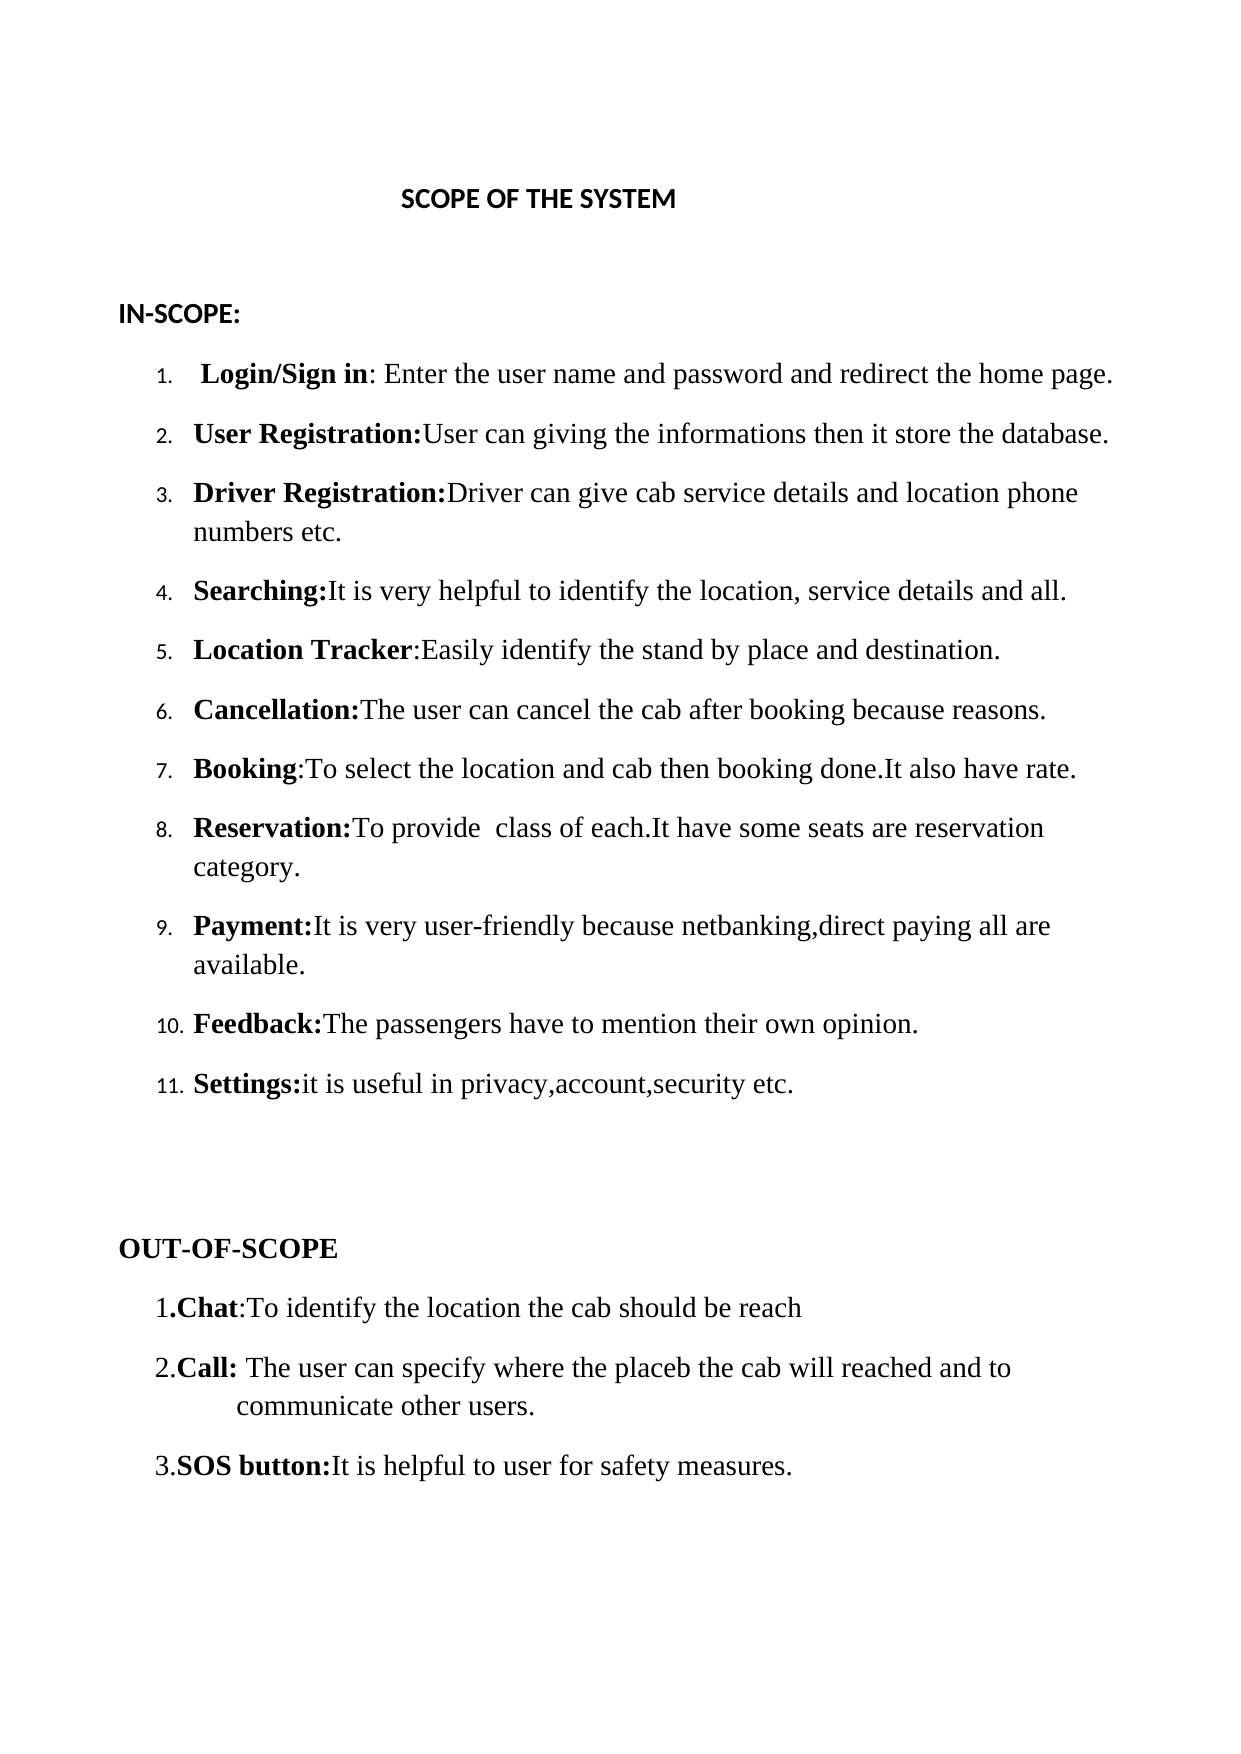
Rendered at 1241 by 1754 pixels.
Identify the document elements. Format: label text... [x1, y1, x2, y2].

list Booking:To select the location and cab then booking done.It also have rate. [156, 751, 1122, 785]
list Reservation:To provide class of each.It have some seats are reservation category. [156, 811, 1122, 883]
list Login/Sign in: Enter the user name and password and redirect the home page. [156, 356, 1122, 390]
list Searching:It is very helpful to identify the location, service details and all. [156, 573, 1122, 607]
text 1.Chat:To identify the location the cab should be reach [118, 1291, 1122, 1324]
list Driver Registration:Driver can give cab service details and location phone numbers etc. [156, 475, 1122, 547]
list Location Tracker:Easily identify the stand by place and destination. [156, 632, 1122, 666]
list Feedback:The passengers have to mention their own opinion. [156, 1006, 1122, 1040]
text 3.SOS button:It is helpful to user for safety measures. [118, 1448, 1122, 1481]
text OUT-OF-SCOPE [118, 1231, 1122, 1265]
list Settings:it is useful in privacy,account,security etc. [156, 1066, 1122, 1099]
list Cancellation:The user can cancel the cab after booking because reasons. [156, 692, 1122, 725]
text 2.Call: The user can specify where the placeb the cab will reached and to communicate other users. [118, 1350, 1122, 1422]
text SCOPE OF THE SYSTEM [118, 180, 1122, 216]
list User Registration:User can giving the informations then it store the database. [156, 416, 1122, 449]
text IN-SCOPE: [118, 295, 1122, 330]
list Payment:It is very user-friendly because netbanking,direct paying all are available. [156, 908, 1122, 981]
